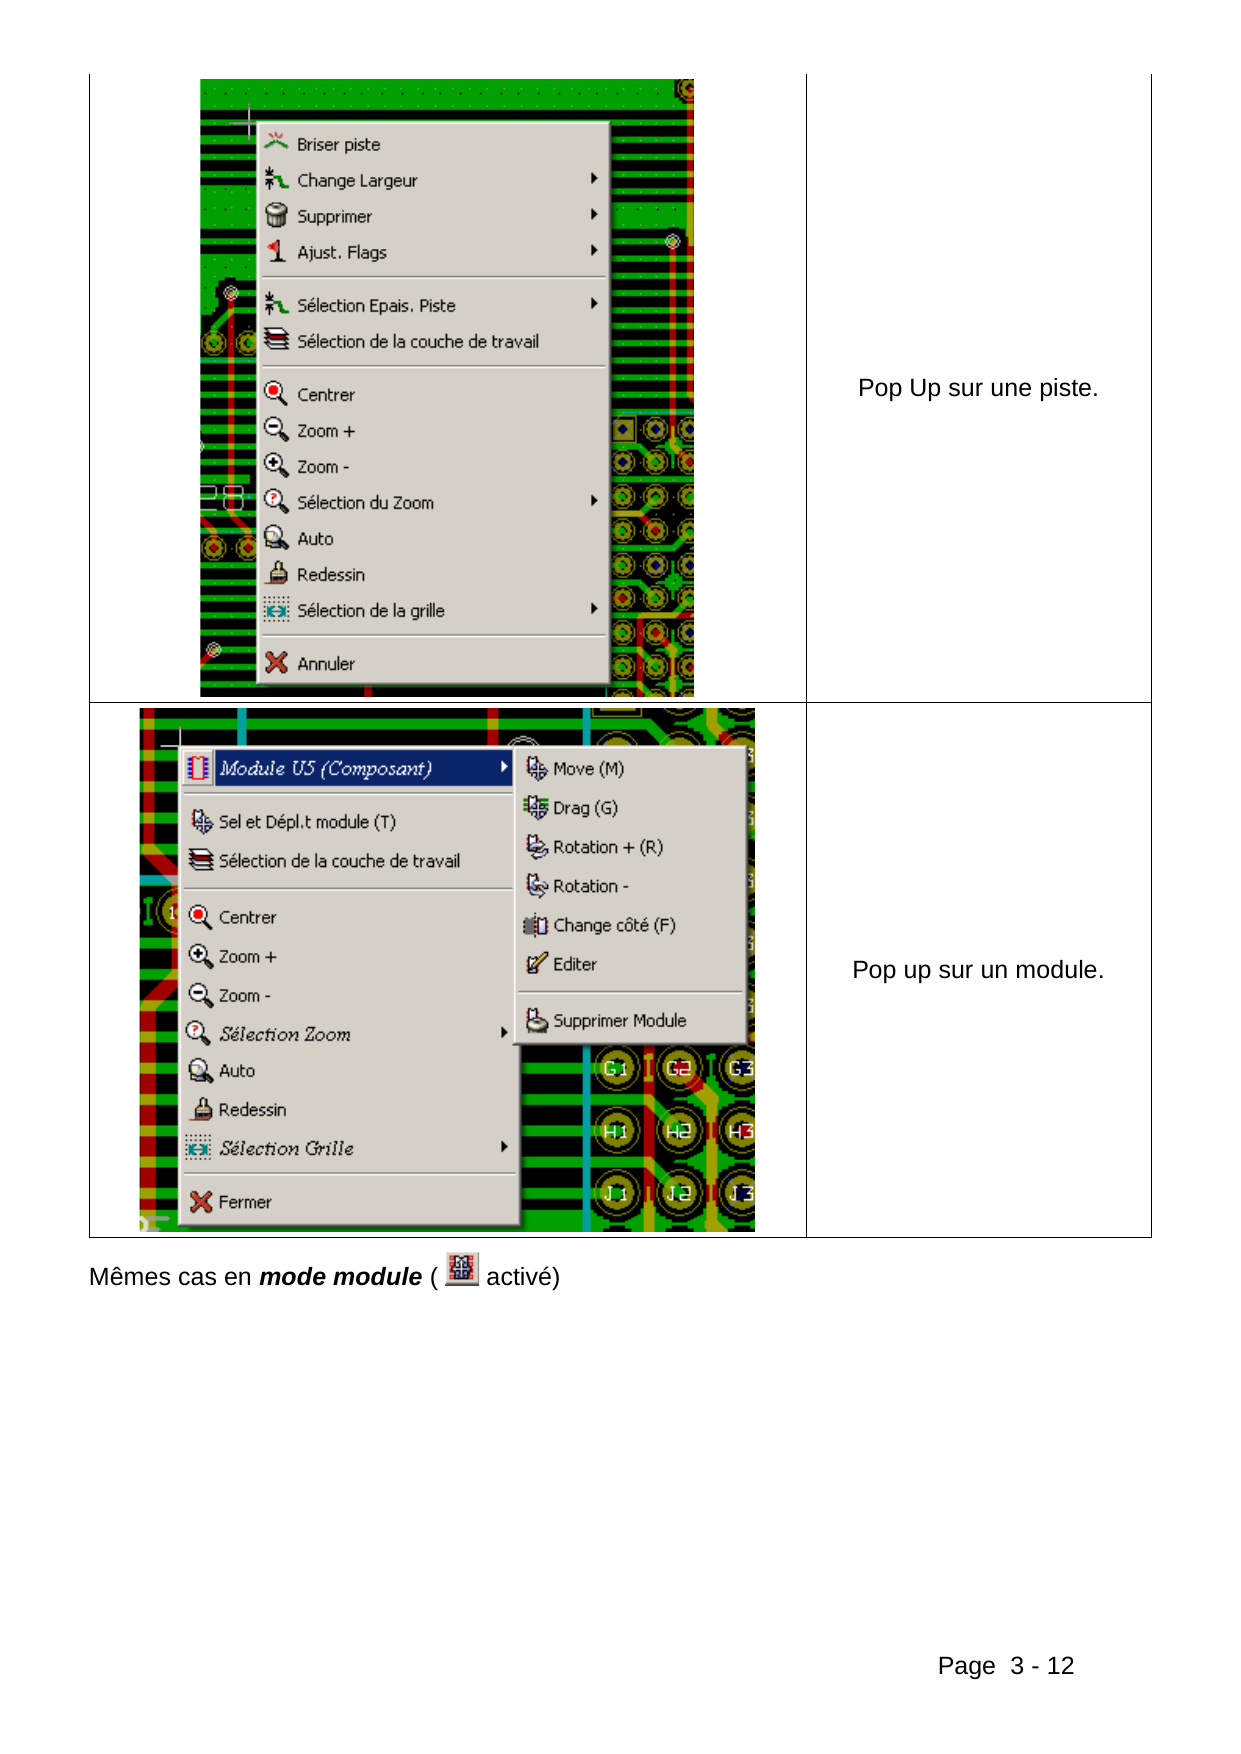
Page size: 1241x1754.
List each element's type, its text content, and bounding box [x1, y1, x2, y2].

table_cell Pop up sur un module. [807, 703, 1151, 1237]
text Mêmes cas en mode module ( activé) [88, 1251, 1152, 1291]
table_cell [90, 703, 806, 1237]
picture [445, 1251, 480, 1286]
picture [200, 79, 694, 697]
table_cell Pop Up sur une piste. [807, 74, 1151, 702]
picture [139, 708, 755, 1232]
table_cell [90, 74, 806, 702]
